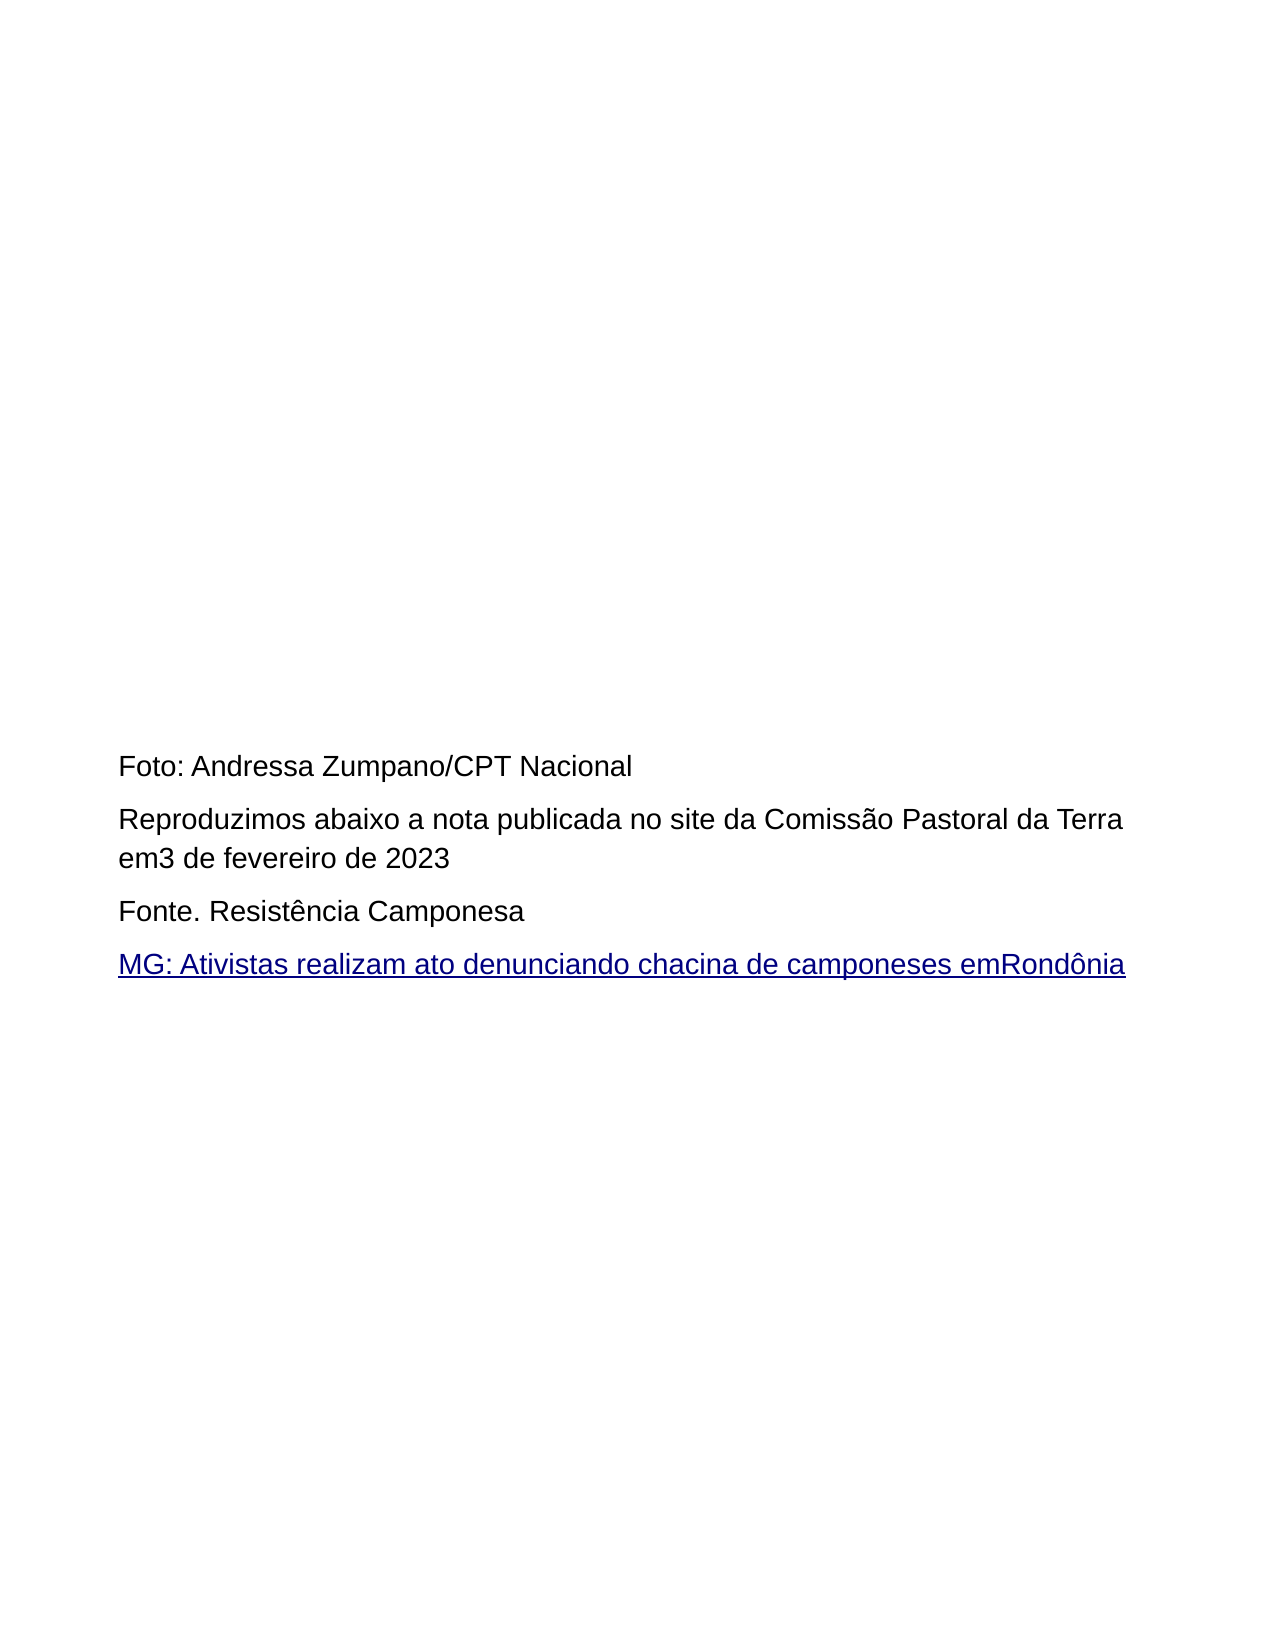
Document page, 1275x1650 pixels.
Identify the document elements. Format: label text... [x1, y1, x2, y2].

text Fonte. Resistência Camponesa [118, 894, 1157, 928]
text MG: Ativistas realizam ato denunciando chacina de camponeses emRondônia [118, 947, 1157, 981]
text Reproduzimos abaixo a nota publicada no site da Comissão Pastoral da Terra em3 de fevereiro de 2023 [118, 802, 1157, 874]
text Foto: Andressa Zumpano/CPT Nacional [118, 749, 1157, 783]
